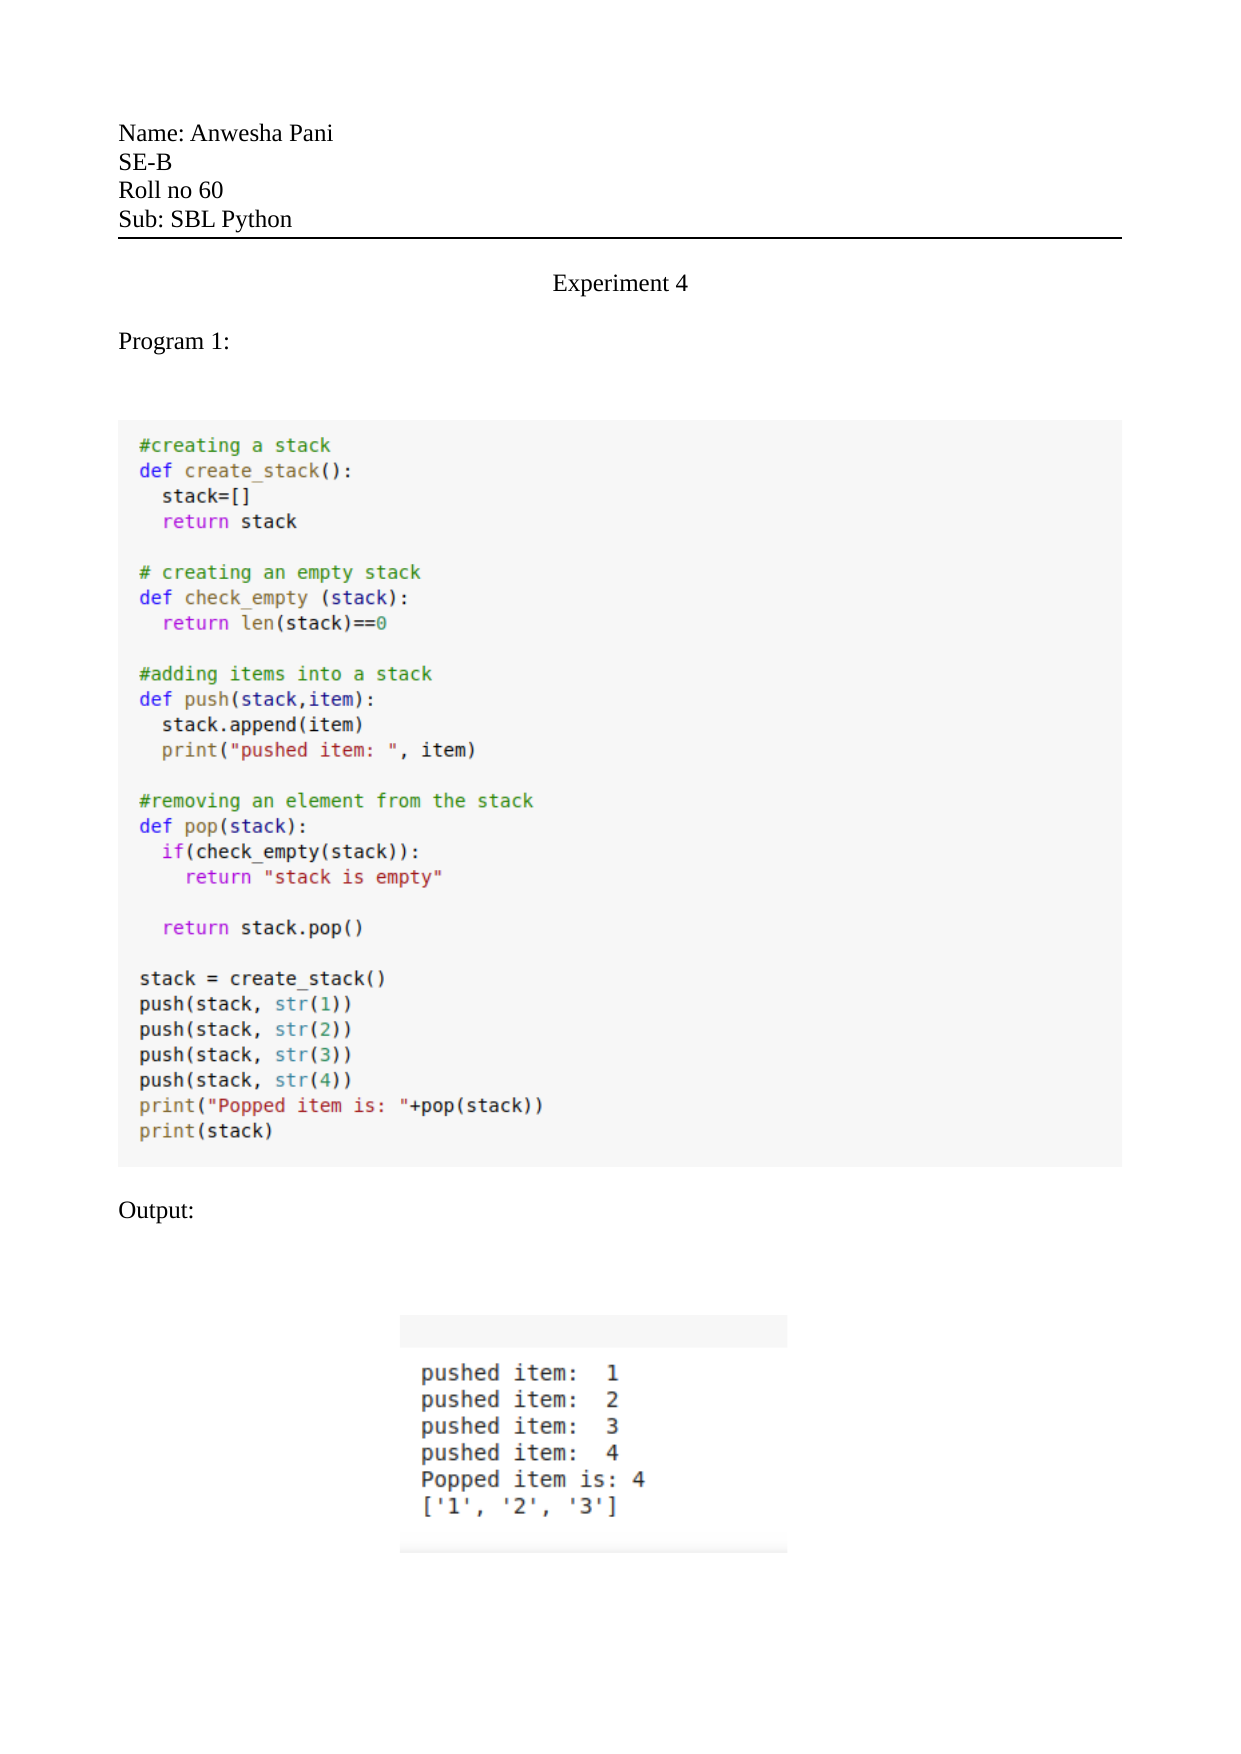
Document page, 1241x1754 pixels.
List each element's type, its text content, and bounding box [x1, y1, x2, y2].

text SE-B [118, 147, 1122, 176]
picture [118, 420, 1123, 1167]
text Name: Anwesha Pani [118, 118, 1122, 147]
text Sub: SBL Python [118, 204, 1122, 237]
text Roll no 60 [118, 176, 1122, 204]
text Experiment 4 [118, 268, 1122, 297]
picture [399, 1315, 788, 1553]
text Output: [118, 1195, 1122, 1224]
text Program 1: [118, 326, 1122, 354]
